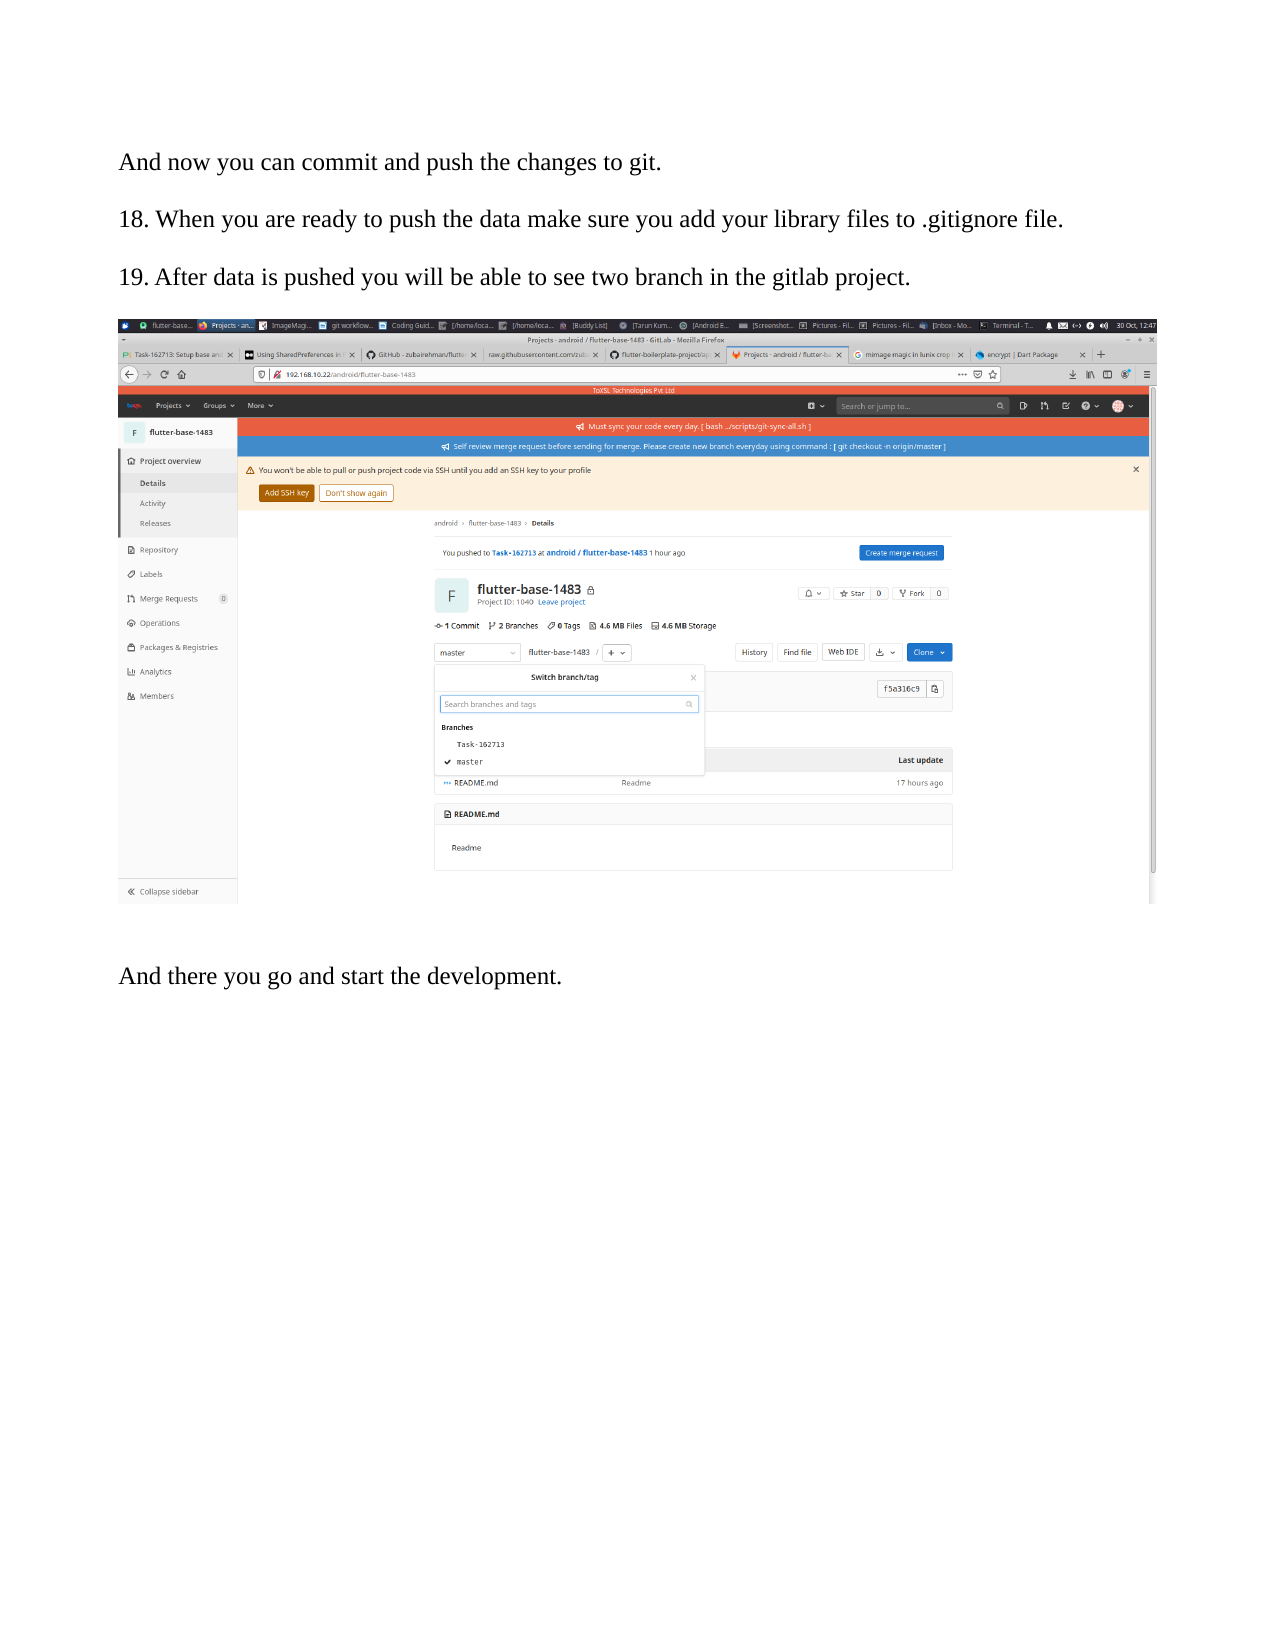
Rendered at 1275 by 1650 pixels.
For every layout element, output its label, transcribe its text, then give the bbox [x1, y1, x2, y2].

text And now you can commit and push the changes to git. [118, 147, 1157, 176]
text 19. After data is pushed you will be able to see two branch in the gitlab project. [118, 262, 1157, 291]
text And there you go and start the development. [118, 961, 1157, 990]
text 18. When you are ready to push the data make sure you add your library files to .gitignore file. [118, 204, 1157, 233]
picture [118, 319, 1157, 904]
